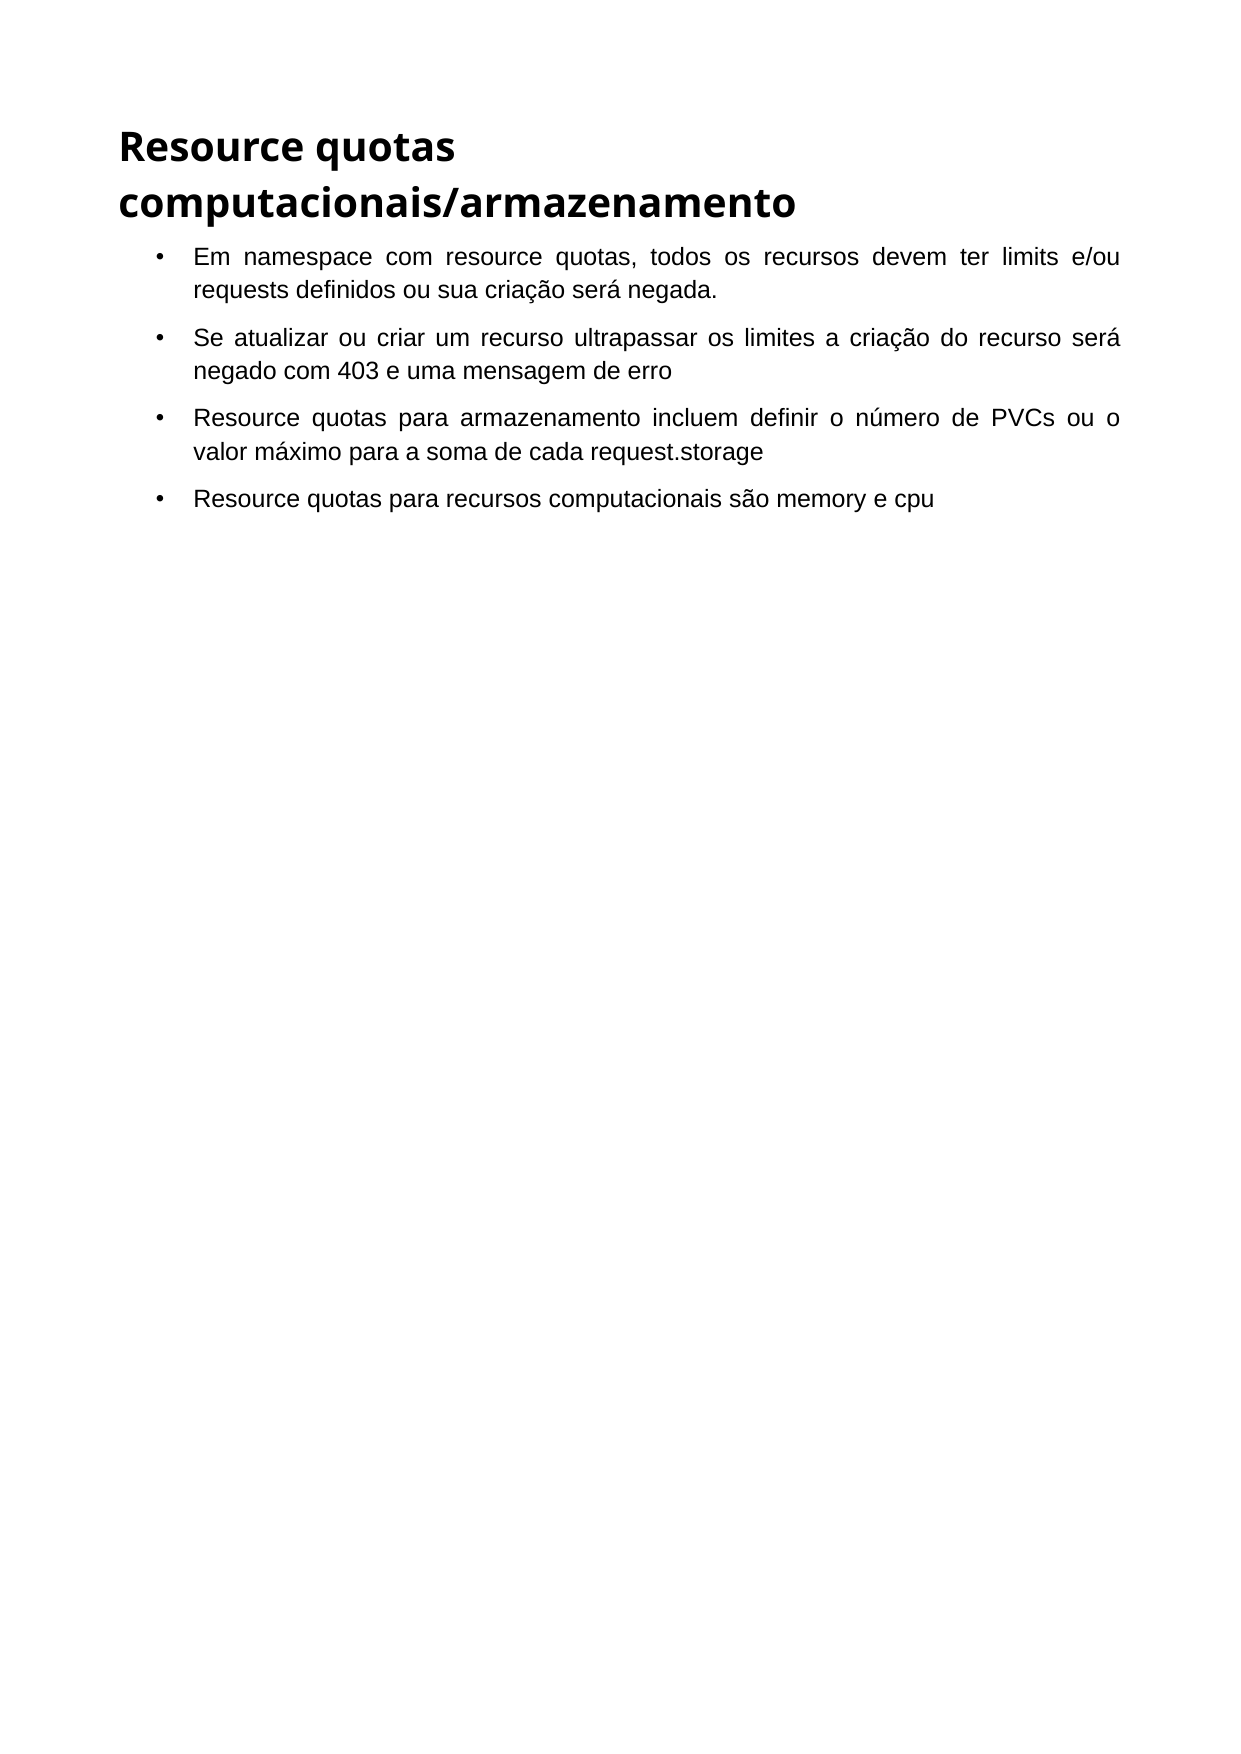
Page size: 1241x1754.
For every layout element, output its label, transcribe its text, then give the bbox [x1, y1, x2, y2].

list Em namespace com resource quotas, todos os recursos devem ter limits e/ou requests definidos ou sua criação será negada. [156, 242, 1122, 304]
list Resource quotas para armazenamento incluem definir o número de PVCs ou o valor máximo para a soma de cada request.storage [156, 403, 1122, 465]
subtitle Resource quotas computacionais/armazenamento [118, 118, 1122, 229]
list Resource quotas para recursos computacionais são memory e cpu [156, 484, 1122, 513]
list Se atualizar ou criar um recurso ultrapassar os limites a criação do recurso será negado com 403 e uma mensagem de erro [156, 323, 1122, 384]
